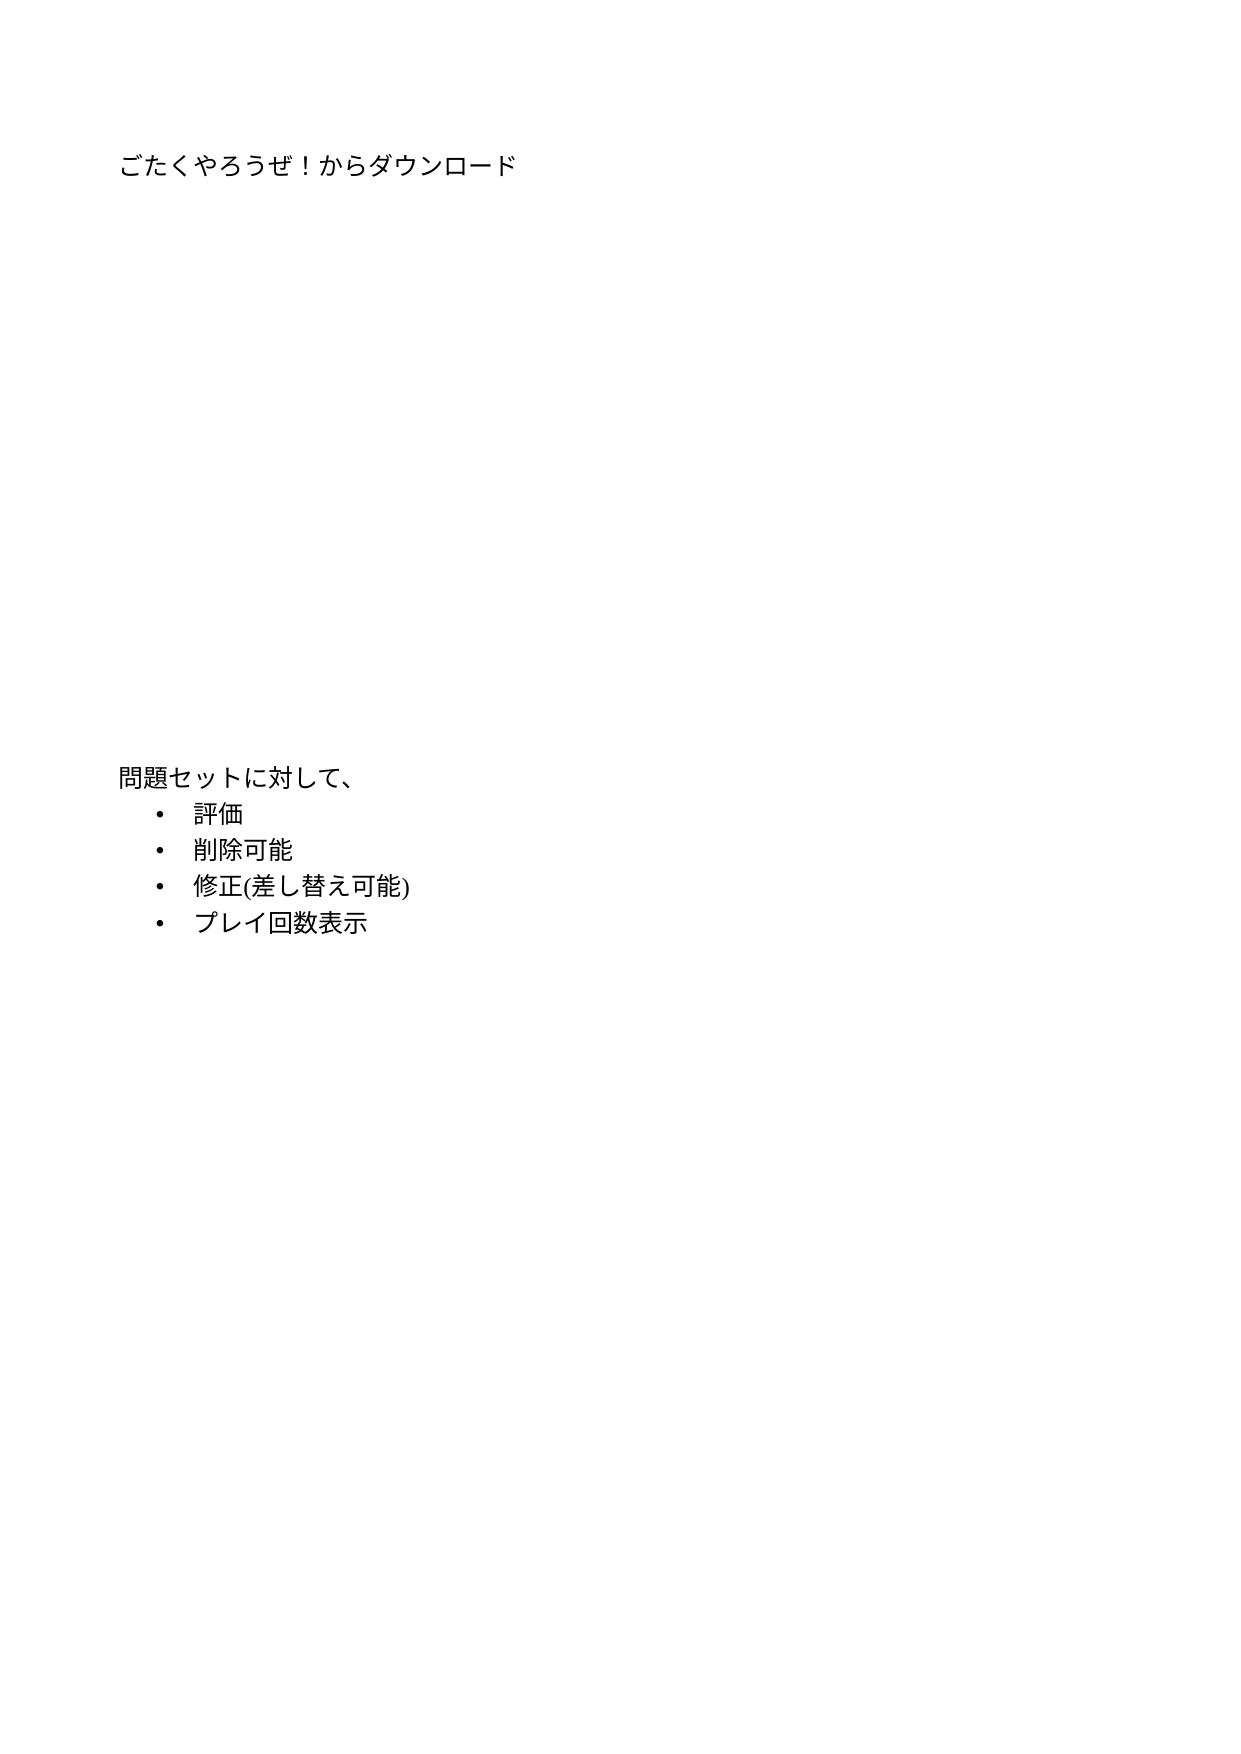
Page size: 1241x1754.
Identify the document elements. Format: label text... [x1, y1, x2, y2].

list 削除可能 [156, 831, 1122, 867]
list 修正(差し替え可能) [156, 867, 1122, 903]
text ごたくやろうぜ！からダウンロード [118, 147, 1122, 183]
list 評価 [156, 794, 1122, 831]
text 問題セットに対して、 [118, 758, 1122, 794]
list プレイ回数表示 [156, 903, 1122, 939]
